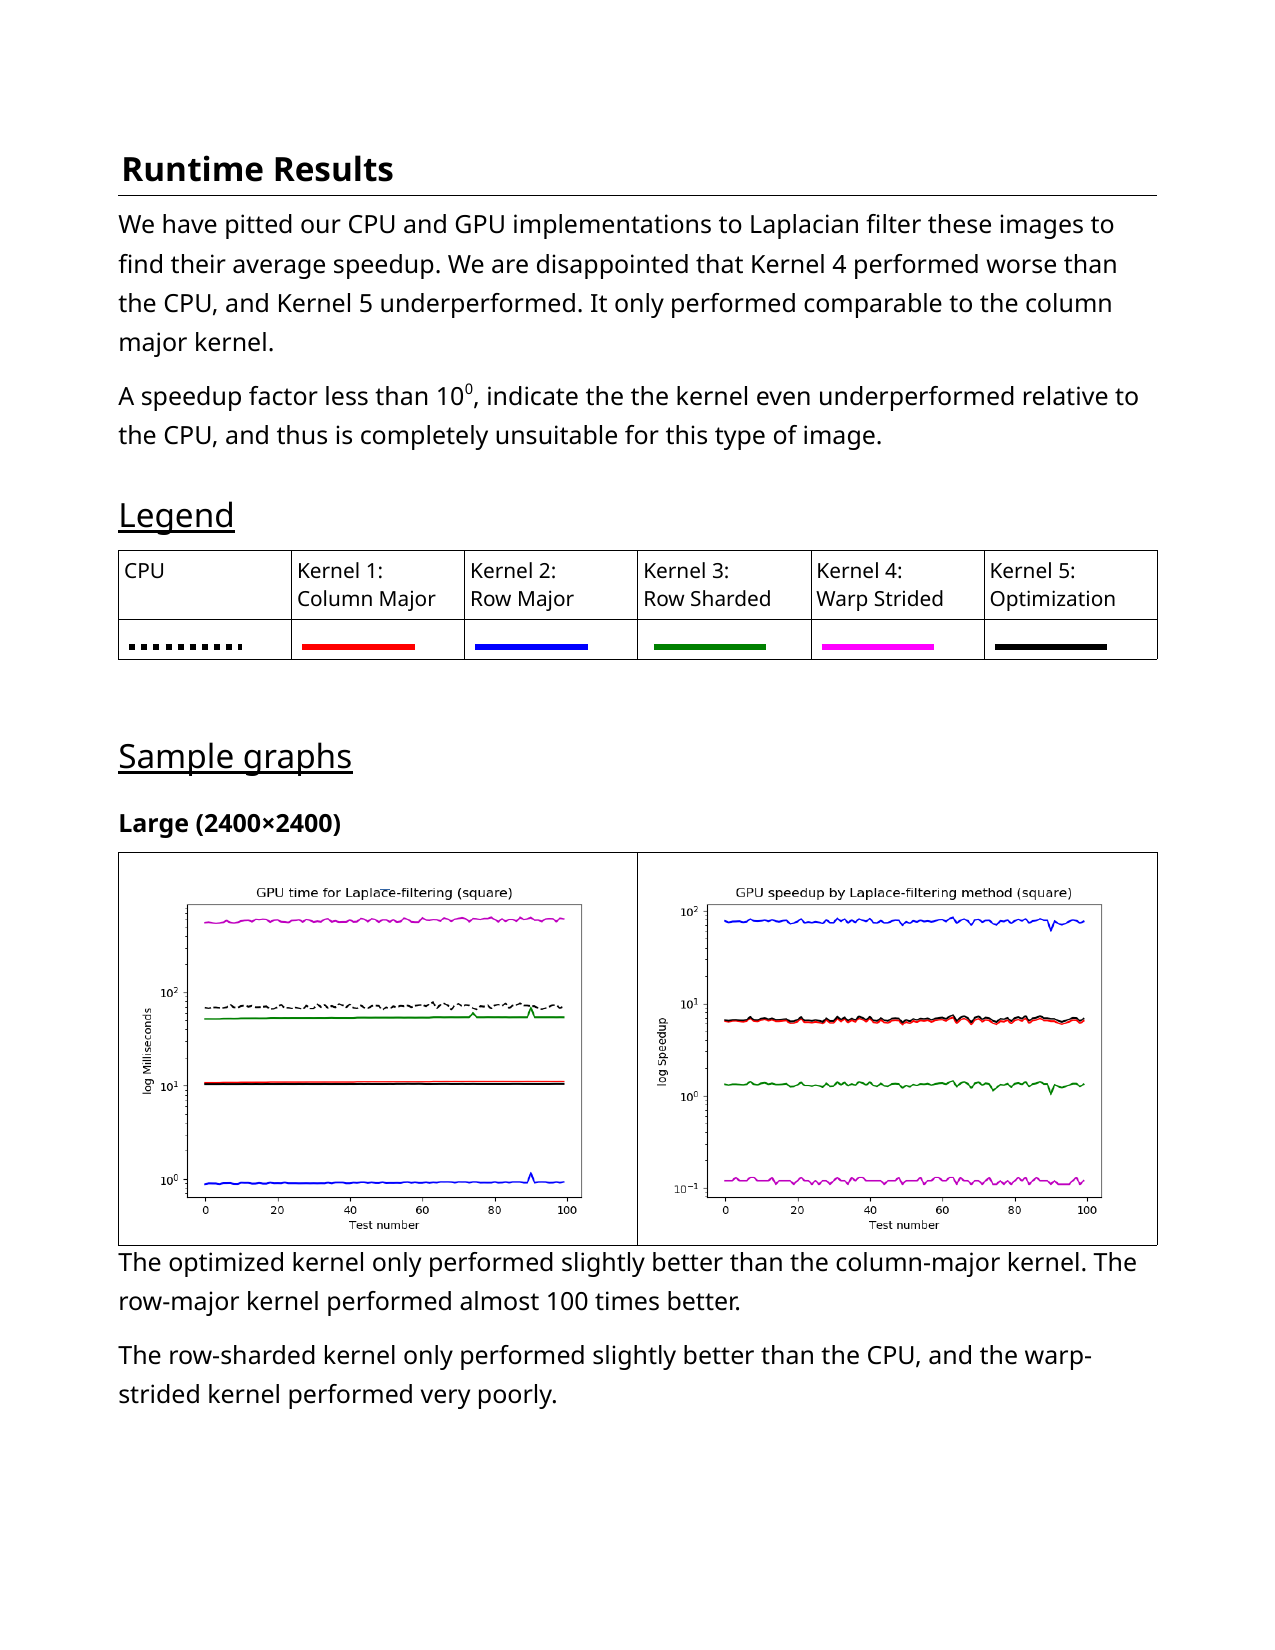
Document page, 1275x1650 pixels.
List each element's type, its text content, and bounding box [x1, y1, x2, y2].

table_cell [465, 620, 637, 658]
table_header Kernel 5: Optimization [985, 551, 1157, 618]
picture [643, 858, 1152, 1239]
table_header Kernel 3: Row Sharded [638, 551, 811, 618]
text The optimized kernel only performed slightly better than the column-major kernel. The row-major kernel performed almost 100 times better. [118, 1246, 1157, 1318]
table_cell [292, 620, 464, 658]
table_header Kernel 1: Column Major [292, 551, 464, 618]
text The row-sharded kernel only performed slightly better than the CPU, and the warp-strided kernel performed very poorly. [118, 1338, 1157, 1411]
subtitle Legend [118, 492, 1157, 538]
table_cell [985, 620, 1157, 658]
text We have pitted our CPU and GPU implementations to Laplacian filter these images to find their average speedup. We are disappointed that Kernel 4 performed worse than the CPU, and Kernel 5 underperformed. It only performed comparable to the column major kernel. [118, 207, 1157, 359]
table_header Kernel 4: Warp Strided [812, 551, 984, 618]
table_cell [119, 620, 291, 658]
table_header Kernel 2: Row Major [465, 551, 637, 618]
picture [123, 858, 632, 1239]
table_header CPU [119, 551, 291, 618]
subtitle Runtime Results [118, 143, 1157, 195]
subtitle Sample graphs [118, 733, 1157, 779]
table_cell [812, 620, 984, 658]
subtitle Large (2400×2400) [118, 806, 1157, 840]
table_cell [638, 620, 811, 658]
text A speedup factor less than 100, indicate the the kernel even underperformed relative to the CPU, and thus is completely unsuitable for this type of image. [118, 378, 1157, 452]
table_header [638, 853, 1157, 1245]
table_header [119, 853, 637, 1245]
